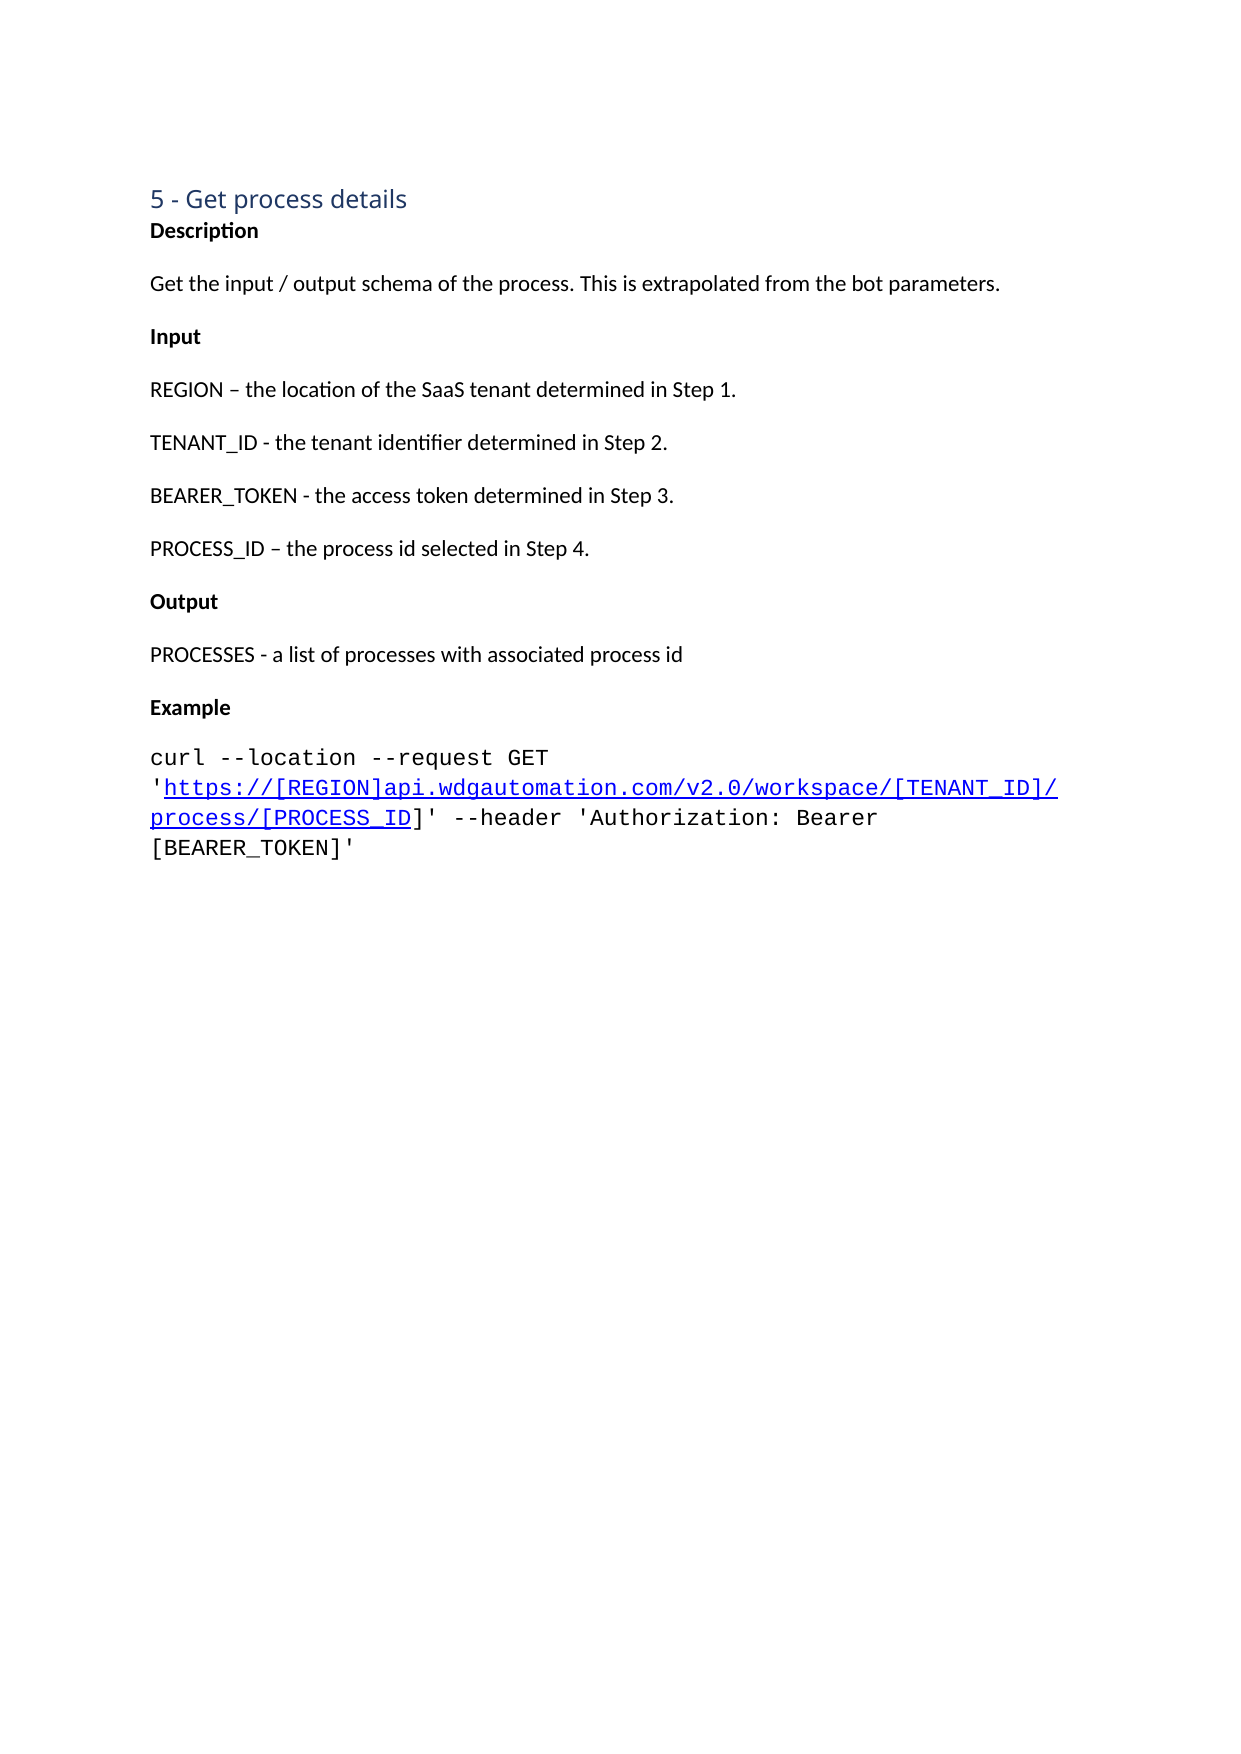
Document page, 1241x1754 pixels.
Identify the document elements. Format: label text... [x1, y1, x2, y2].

text BEARER_TOKEN - the access token determined in Step 3. [150, 481, 1090, 509]
text REGION – the location of the SaaS tenant determined in Step 1. [150, 375, 1090, 403]
text curl --location --request GET 'https://[REGION]api.wdgautomation.com/v2.0/workspace/[TENANT_ID]/process/[PROCESS_ID]' --header 'Authorization: Bearer [BEARER_TOKEN]' [150, 746, 1090, 862]
text PROCESSES - a list of processes with associated process id [150, 640, 1090, 668]
text Description [150, 216, 1090, 244]
text Input [150, 322, 1090, 350]
text Output [150, 587, 1090, 615]
subtitle 5 - Get process details [150, 182, 1090, 216]
text TENANT_ID - the tenant identifier determined in Step 2. [150, 428, 1090, 456]
text PROCESS_ID – the process id selected in Step 4. [150, 534, 1090, 562]
text Example [150, 693, 1090, 721]
text Get the input / output schema of the process. This is extrapolated from the bot parameters. [150, 269, 1090, 297]
